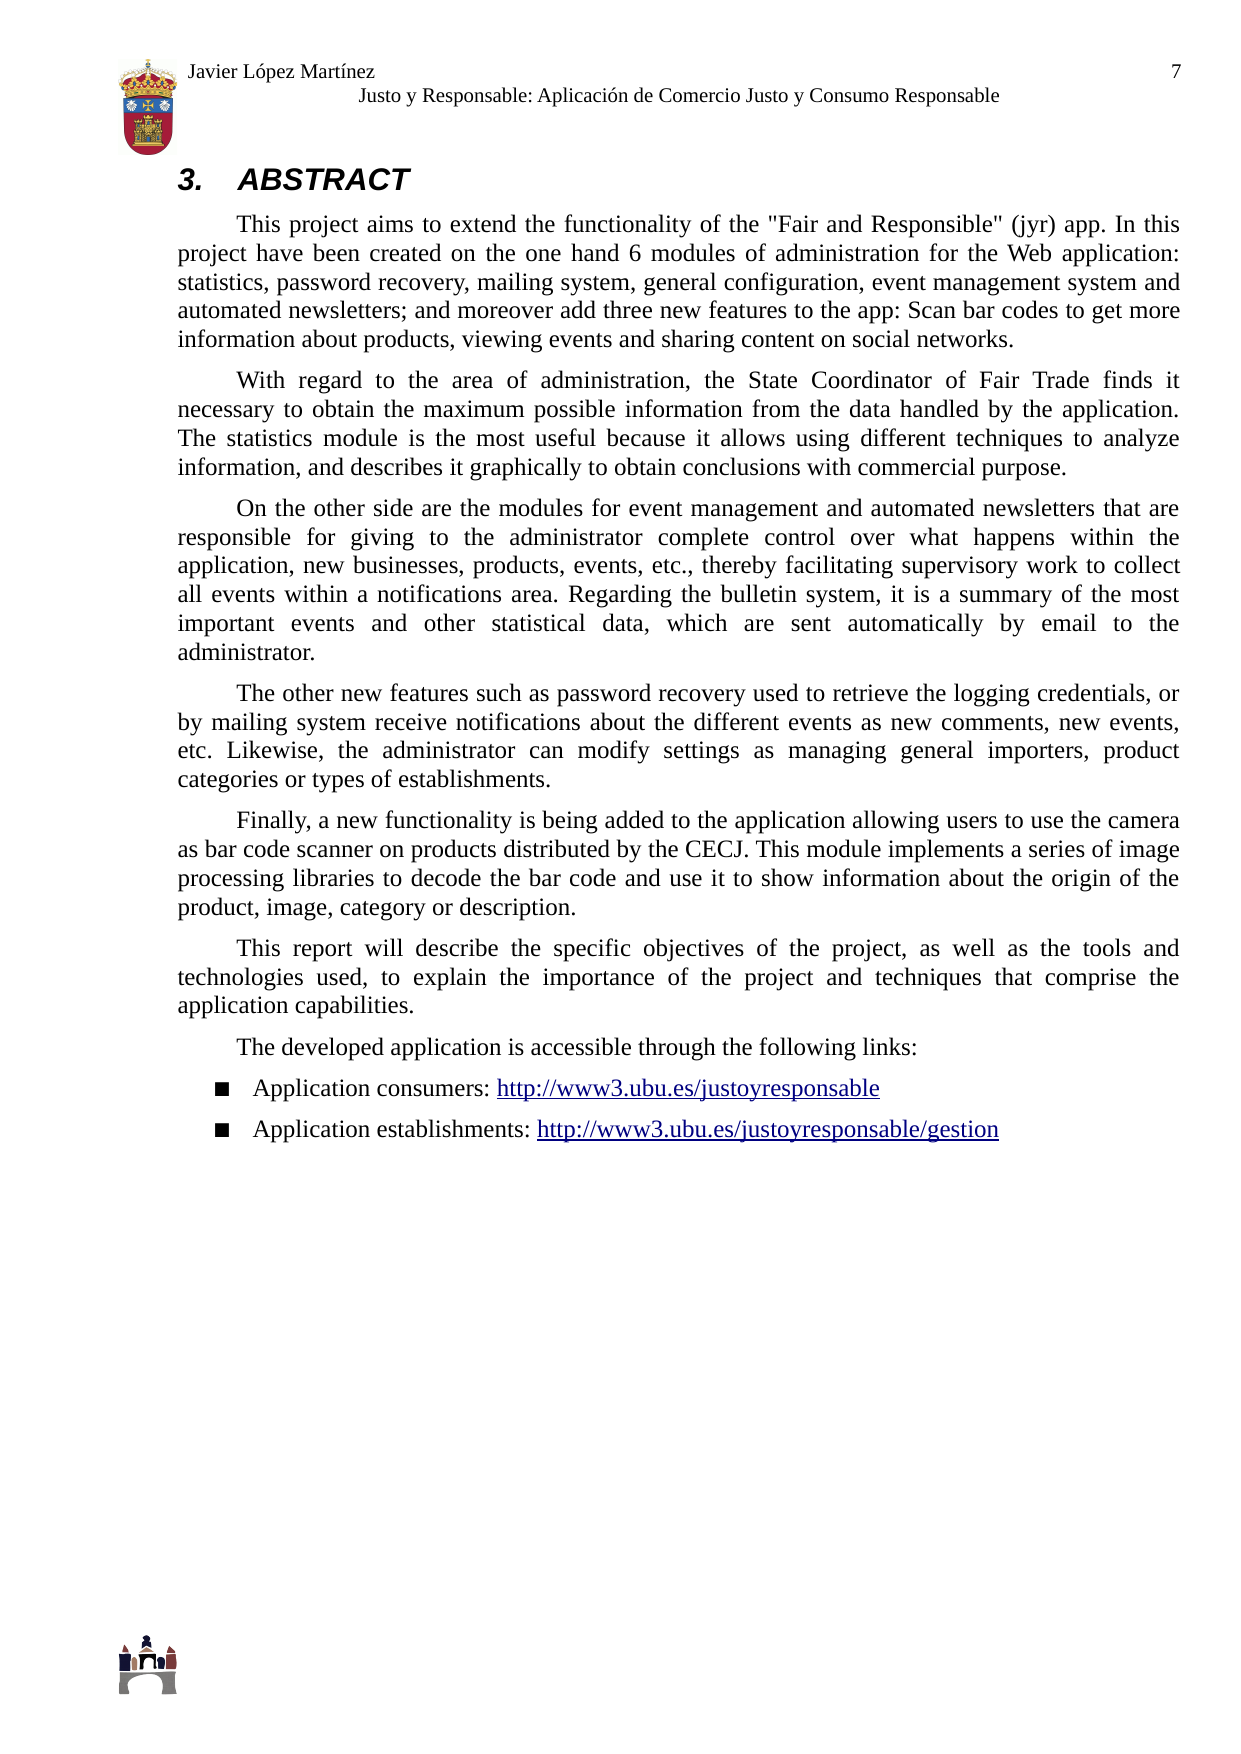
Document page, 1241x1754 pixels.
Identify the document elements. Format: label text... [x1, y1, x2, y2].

text The developed application is accessible through the following links: [177, 1032, 1181, 1060]
picture [118, 59, 178, 155]
text This project aims to extend the functionality of the "Fair and Responsible" (jyr) app. In this project have been created on the one hand 6 modules of administration for the Web application: statistics, password recovery, mailing system, general configuration, event management system and automated newsletters; and moreover add three new features to the app: Scan bar codes to get more information about products, viewing events and sharing content on social networks. [177, 209, 1181, 353]
subtitle ABSTRACT [177, 161, 1181, 197]
text With regard to the area of administration, the State Coordinator of Fair Trade finds it necessary to obtain the maximum possible information from the data handled by the application. The statistics module is the most useful because it allows using different techniques to analyze information, and describes it graphically to obtain conclusions with commercial purpose. [177, 365, 1181, 480]
picture [118, 1634, 178, 1695]
text Finally, a new functionality is being added to the application allowing users to use the camera as bar code scanner on products distributed by the CECJ. This module implements a series of image processing libraries to decode the bar code and use it to show information about the origin of the product, image, category or description. [177, 805, 1181, 920]
list Application establishments: http://www3.ubu.es/justoyresponsable/gestion [215, 1114, 1181, 1143]
text This report will describe the specific objectives of the project, as well as the tools and technologies used, to explain the importance of the project and techniques that comprise the application capabilities. [177, 933, 1181, 1019]
list Application consumers: http://www3.ubu.es/justoyresponsable [215, 1073, 1181, 1102]
text On the other side are the modules for event management and automated newsletters that are responsible for giving to the administrator complete control over what happens within the application, new businesses, products, events, etc., thereby facilitating supervisory work to collect all events within a notifications area. Regarding the bulletin system, it is a summary of the most important events and other statistical data, which are sent automatically by email to the administrator. [177, 493, 1181, 665]
text The other new features such as password recovery used to retrieve the logging credentials, or by mailing system receive notifications about the different events as new comments, new events, etc. Likewise, the administrator can modify settings as managing general importers, product categories or types of establishments. [177, 678, 1181, 793]
